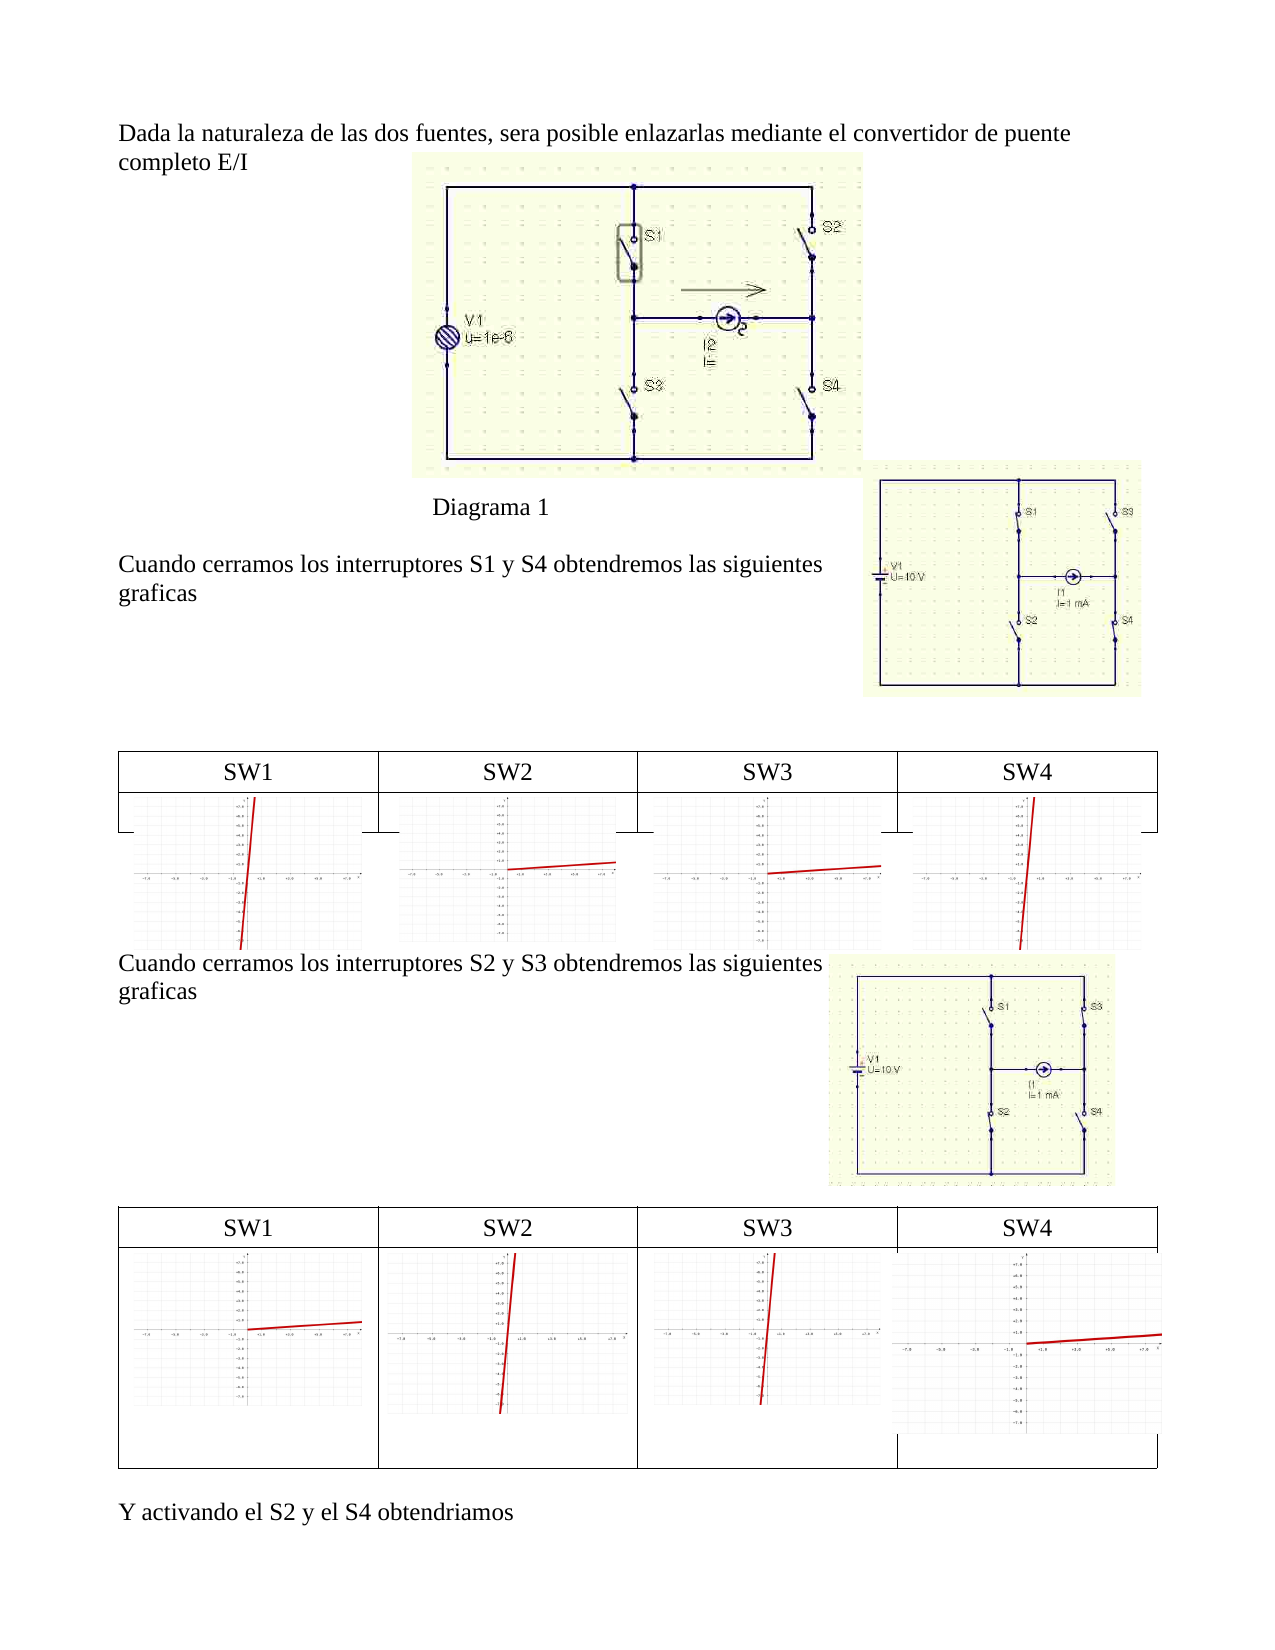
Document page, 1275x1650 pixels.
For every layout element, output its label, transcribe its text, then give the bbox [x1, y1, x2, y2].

text Cuando cerramos los interruptores S1 y S4 obtendremos las siguientes graficas [118, 549, 863, 607]
table_cell [898, 1248, 1157, 1253]
table_header SW3 [638, 1208, 897, 1247]
text Cuando cerramos los interruptores S2 y S3 obtendremos las siguientes graficas [118, 948, 1157, 1005]
table_cell [379, 1248, 637, 1468]
table_header SW2 [379, 1208, 637, 1247]
text [1142, 492, 1157, 521]
table_header SW1 [119, 1208, 378, 1247]
table_cell [379, 793, 637, 832]
table_header SW3 [638, 752, 897, 791]
table_cell [638, 793, 897, 832]
text Diagrama 1 [118, 492, 863, 521]
table_header SW4 [898, 752, 1157, 791]
table_cell [638, 1248, 897, 1468]
table_header SW4 [898, 1208, 1157, 1247]
table_cell [119, 1248, 378, 1468]
table_header SW1 [119, 752, 378, 791]
table_cell [898, 793, 1157, 832]
table_header SW2 [379, 752, 637, 791]
table_cell [898, 1434, 1157, 1468]
table_cell [119, 793, 378, 832]
text Dada la naturaleza de las dos fuentes, sera posible enlazarlas mediante el convertidor de puente completo E/I [118, 118, 1157, 176]
text Y activando el S2 y el S4 obtendriamos [118, 1497, 1157, 1526]
